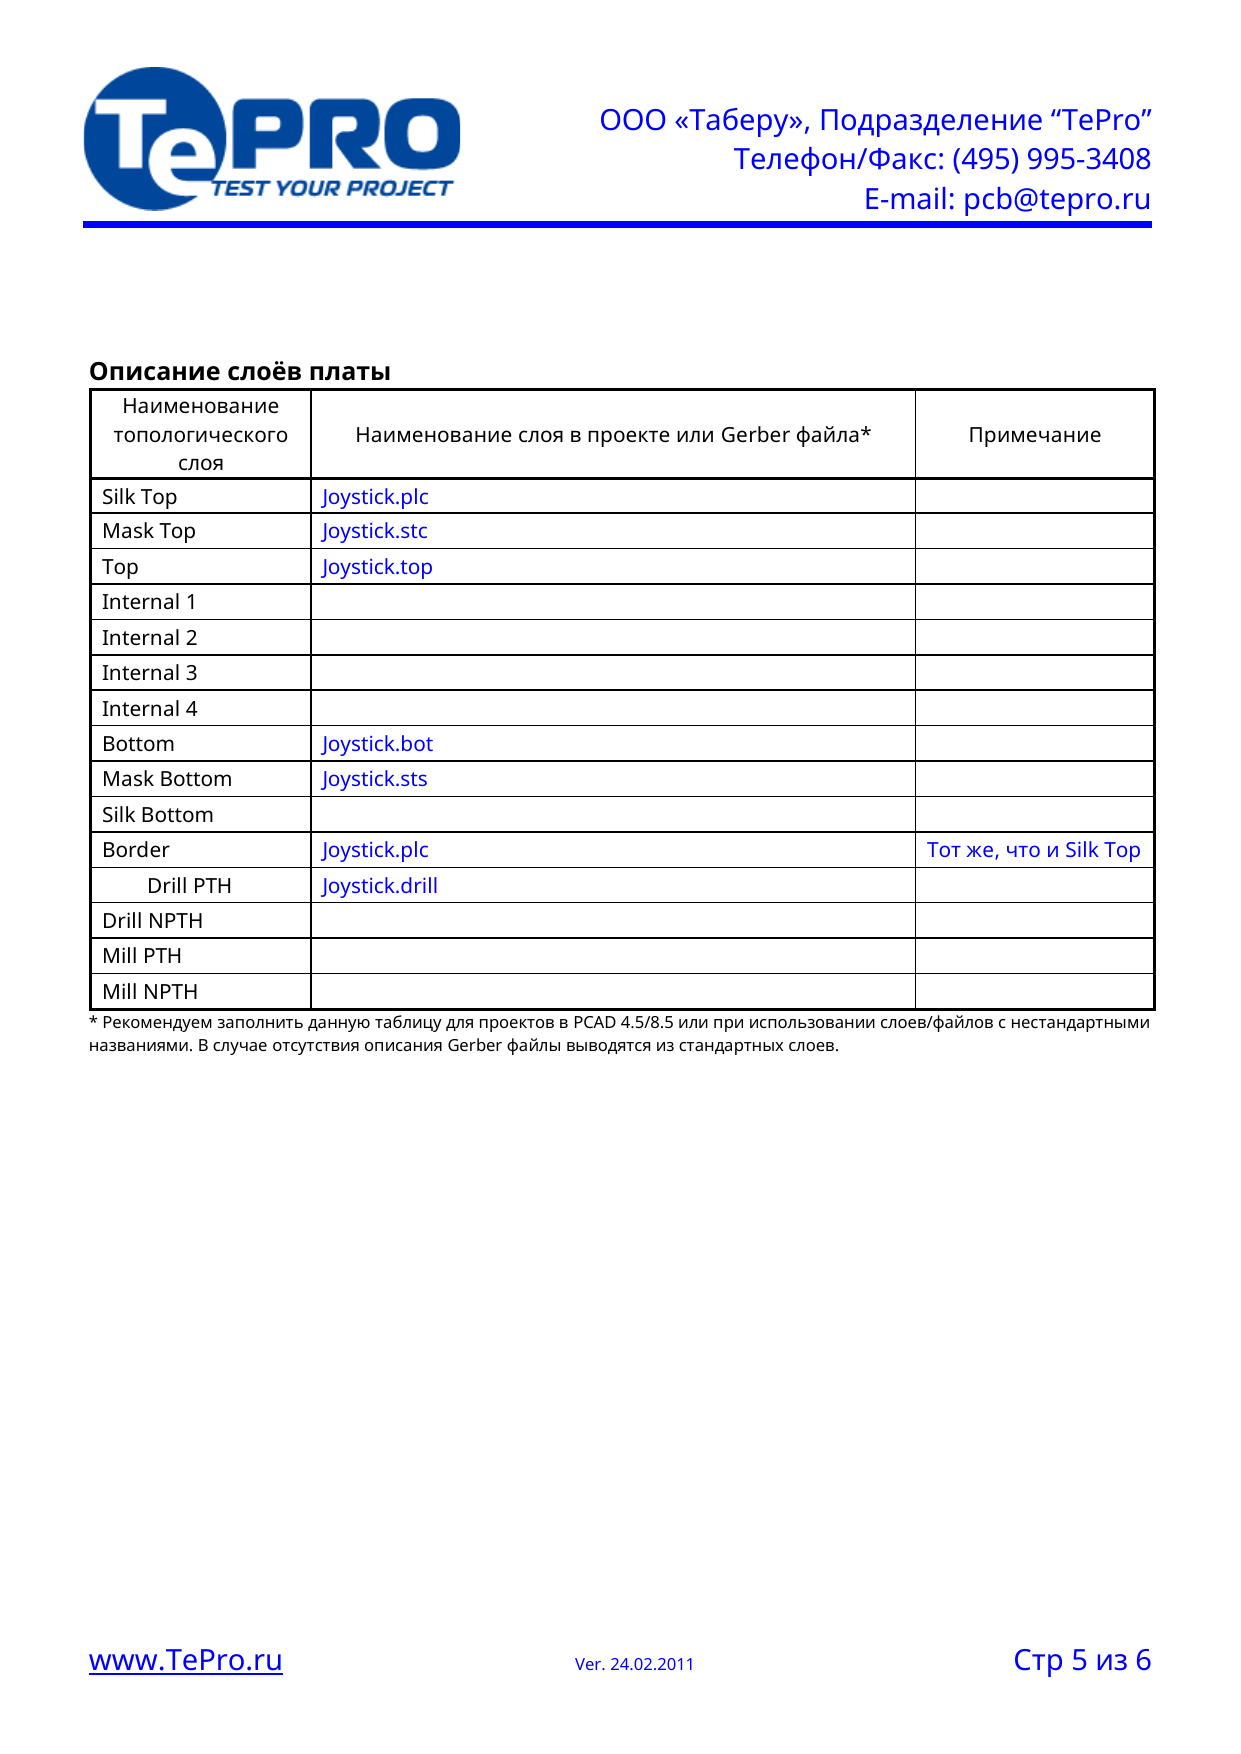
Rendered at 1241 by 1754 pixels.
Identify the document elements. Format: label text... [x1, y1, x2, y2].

table_cell [916, 480, 1153, 512]
table_cell Mill PTH [92, 939, 310, 973]
table_cell Joystick.plc [312, 480, 915, 512]
table_cell Joystick.plc [312, 833, 915, 866]
table_cell [312, 903, 915, 937]
table_cell [916, 797, 1153, 831]
table_cell [916, 868, 1153, 902]
table_cell Mill NPTH [92, 974, 310, 1008]
table_cell Joystick.drill [312, 868, 915, 902]
table_cell Internal 3 [92, 656, 310, 689]
table_cell [916, 939, 1153, 973]
table_cell [916, 656, 1153, 689]
table_cell Joystick.top [312, 549, 915, 583]
table_cell [916, 726, 1153, 760]
table_cell [916, 514, 1153, 548]
text Описание слоёв платы [89, 354, 1152, 388]
table_cell Тот же, что и Silk Top [916, 833, 1153, 866]
table_header Наименование топологического слоя [92, 391, 310, 477]
table_cell [916, 762, 1153, 796]
table_cell Mask Bottom [92, 762, 310, 796]
table_header Примечание [916, 391, 1153, 477]
table_cell [312, 620, 915, 654]
table_cell [916, 974, 1153, 1008]
table_header Наименование слоя в проекте или Gerber файла* [312, 391, 915, 477]
text * Рекомендуем заполнить данную таблицу для проектов в PCAD 4.5/8.5 или при использовании слоев/файлов с нестандартными названиями. В случае отсутствия описания Gerber файлы выводятся из стандартных слоев. [89, 1011, 1152, 1056]
table_cell Border [92, 833, 310, 866]
picture [83, 67, 461, 211]
table_cell [916, 903, 1153, 937]
table_cell Top [92, 549, 310, 583]
table_cell Joystick.bot [312, 726, 915, 760]
table_cell Drill NPTH [92, 903, 310, 937]
table_cell [916, 691, 1153, 725]
table_cell [916, 620, 1153, 654]
table_cell [916, 549, 1153, 583]
table_cell [312, 974, 915, 1008]
table_cell [312, 797, 915, 831]
table_cell [312, 656, 915, 689]
table_cell Silk Bottom [92, 797, 310, 831]
table_cell [312, 939, 915, 973]
table_cell Internal 4 [92, 691, 310, 725]
table_cell [312, 691, 915, 725]
table_cell Internal 2 [92, 620, 310, 654]
table_cell Mask Top [92, 514, 310, 548]
table_cell Joystick.stc [312, 514, 915, 548]
table_cell Internal 1 [92, 585, 310, 618]
table_cell [312, 585, 915, 618]
table_cell Drill PTH [92, 868, 310, 902]
table_cell Bottom [92, 726, 310, 760]
table_cell Joystick.sts [312, 762, 915, 796]
table_cell Silk Top [92, 480, 310, 512]
table_cell [916, 585, 1153, 618]
